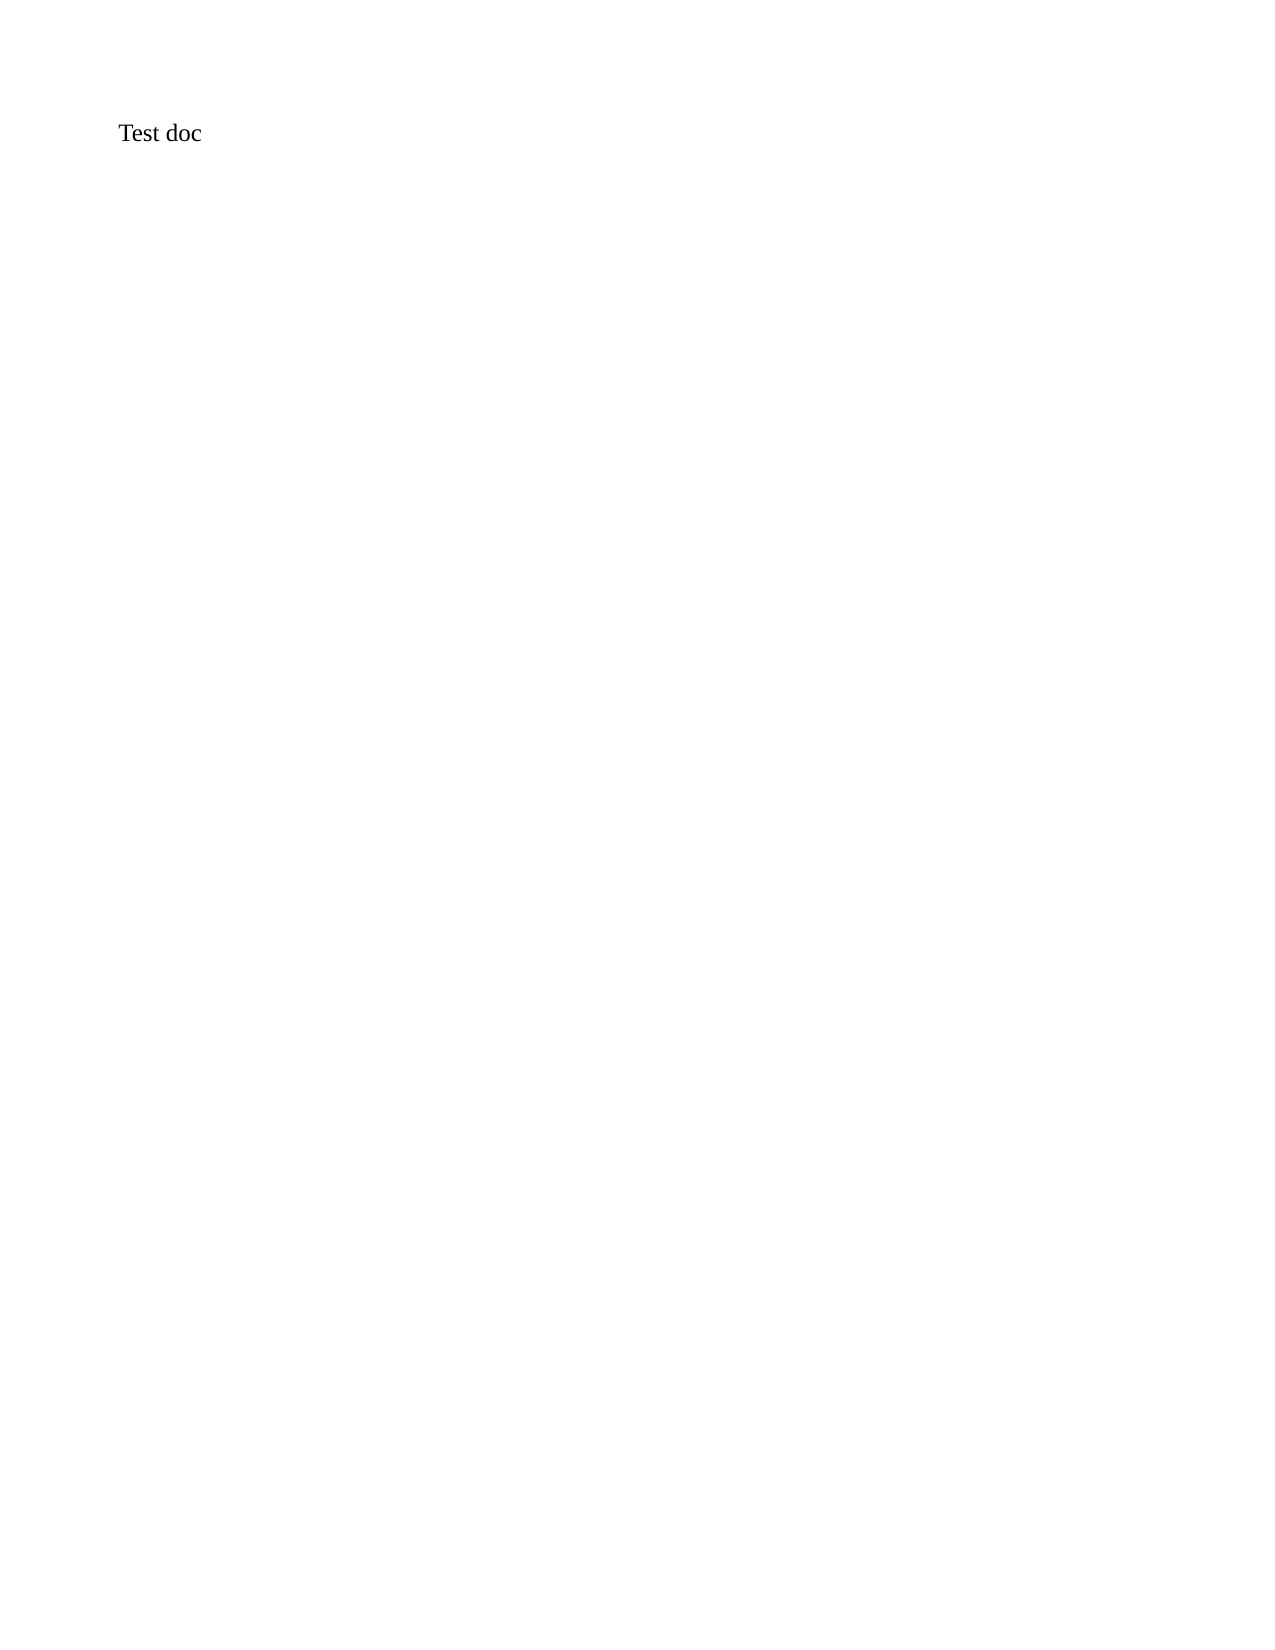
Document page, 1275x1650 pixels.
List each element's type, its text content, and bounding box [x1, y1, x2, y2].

text Test doc [118, 118, 1157, 147]
